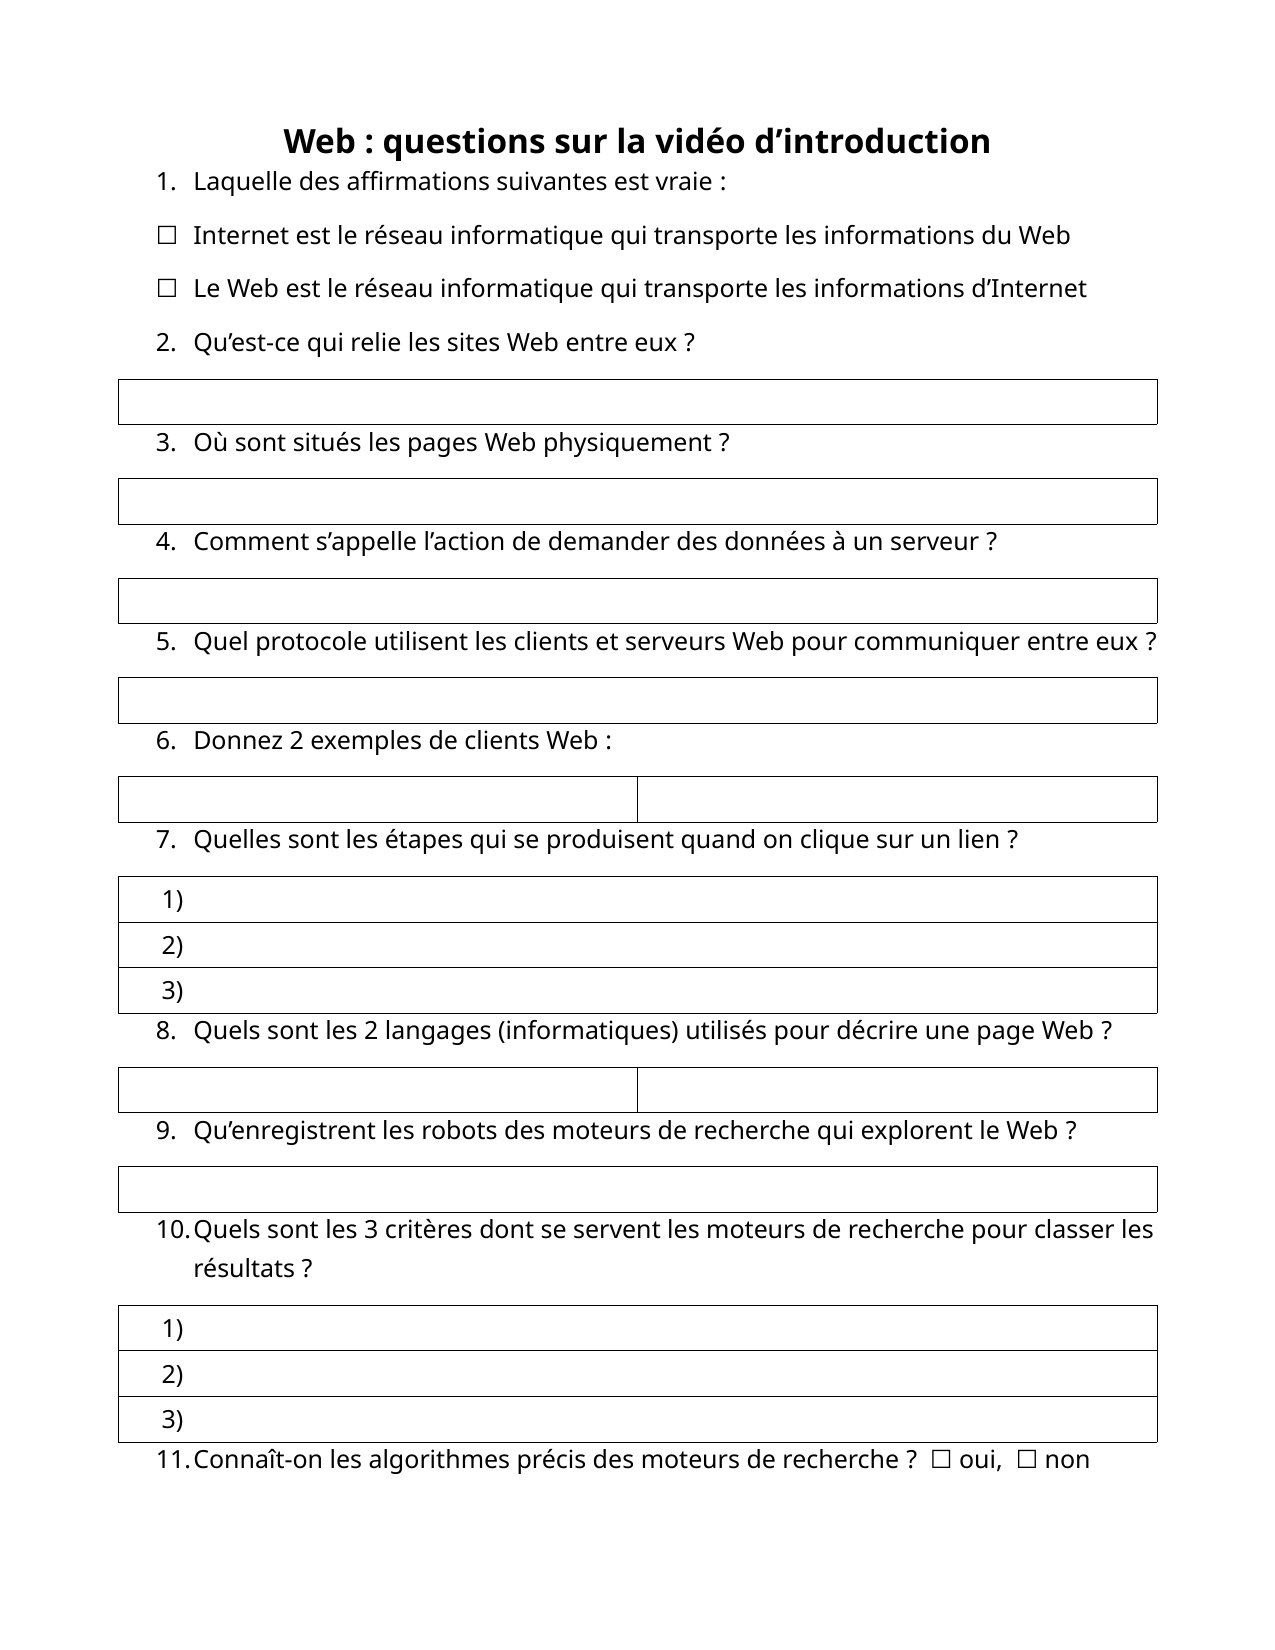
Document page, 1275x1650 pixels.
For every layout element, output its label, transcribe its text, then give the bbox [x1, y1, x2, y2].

table_header [119, 777, 637, 822]
text Web : questions sur la vidéo d’introduction [118, 118, 1157, 163]
list Internet est le réseau informatique qui transporte les informations du Web [156, 217, 1157, 251]
list Quels sont les 3 critères dont se servent les moteurs de recherche pour classer les résultats ? [156, 1213, 1157, 1285]
table_header [638, 1068, 1157, 1112]
list Quelles sont les étapes qui se produisent quand on clique sur un lien ? [156, 823, 1157, 856]
list Connaît-on les algorithmes précis des moteurs de recherche ? ☐ oui, ☐ non [156, 1443, 1157, 1476]
table_header [119, 1306, 1157, 1350]
table_header [119, 479, 1157, 524]
table_cell [119, 1351, 1157, 1396]
list Quel protocole utilisent les clients et serveurs Web pour communiquer entre eux ? [156, 624, 1157, 657]
list Comment s’appelle l’action de demander des données à un serveur ? [156, 525, 1157, 558]
table_header [119, 380, 1157, 424]
list Laquelle des affirmations suivantes est vraie : [156, 163, 1157, 198]
table_cell [119, 968, 1157, 1013]
list Qu’est-ce qui relie les sites Web entre eux ? [156, 325, 1157, 359]
list Quels sont les 2 langages (informatiques) utilisés pour décrire une page Web ? [156, 1014, 1157, 1047]
table_header [638, 777, 1157, 822]
table_header [119, 877, 1157, 922]
table_header [119, 678, 1157, 723]
table_header [119, 1167, 1157, 1212]
list Où sont situés les pages Web physiquement ? [156, 425, 1157, 458]
table_cell [119, 923, 1157, 967]
list Le Web est le réseau informatique qui transporte les informations d’Internet [156, 271, 1157, 305]
table_cell [119, 1397, 1157, 1442]
list Donnez 2 exemples de clients Web : [156, 724, 1157, 757]
list Qu’enregistrent les robots des moteurs de recherche qui explorent le Web ? [156, 1113, 1157, 1146]
table_header [119, 1068, 637, 1112]
table_header [119, 579, 1157, 623]
